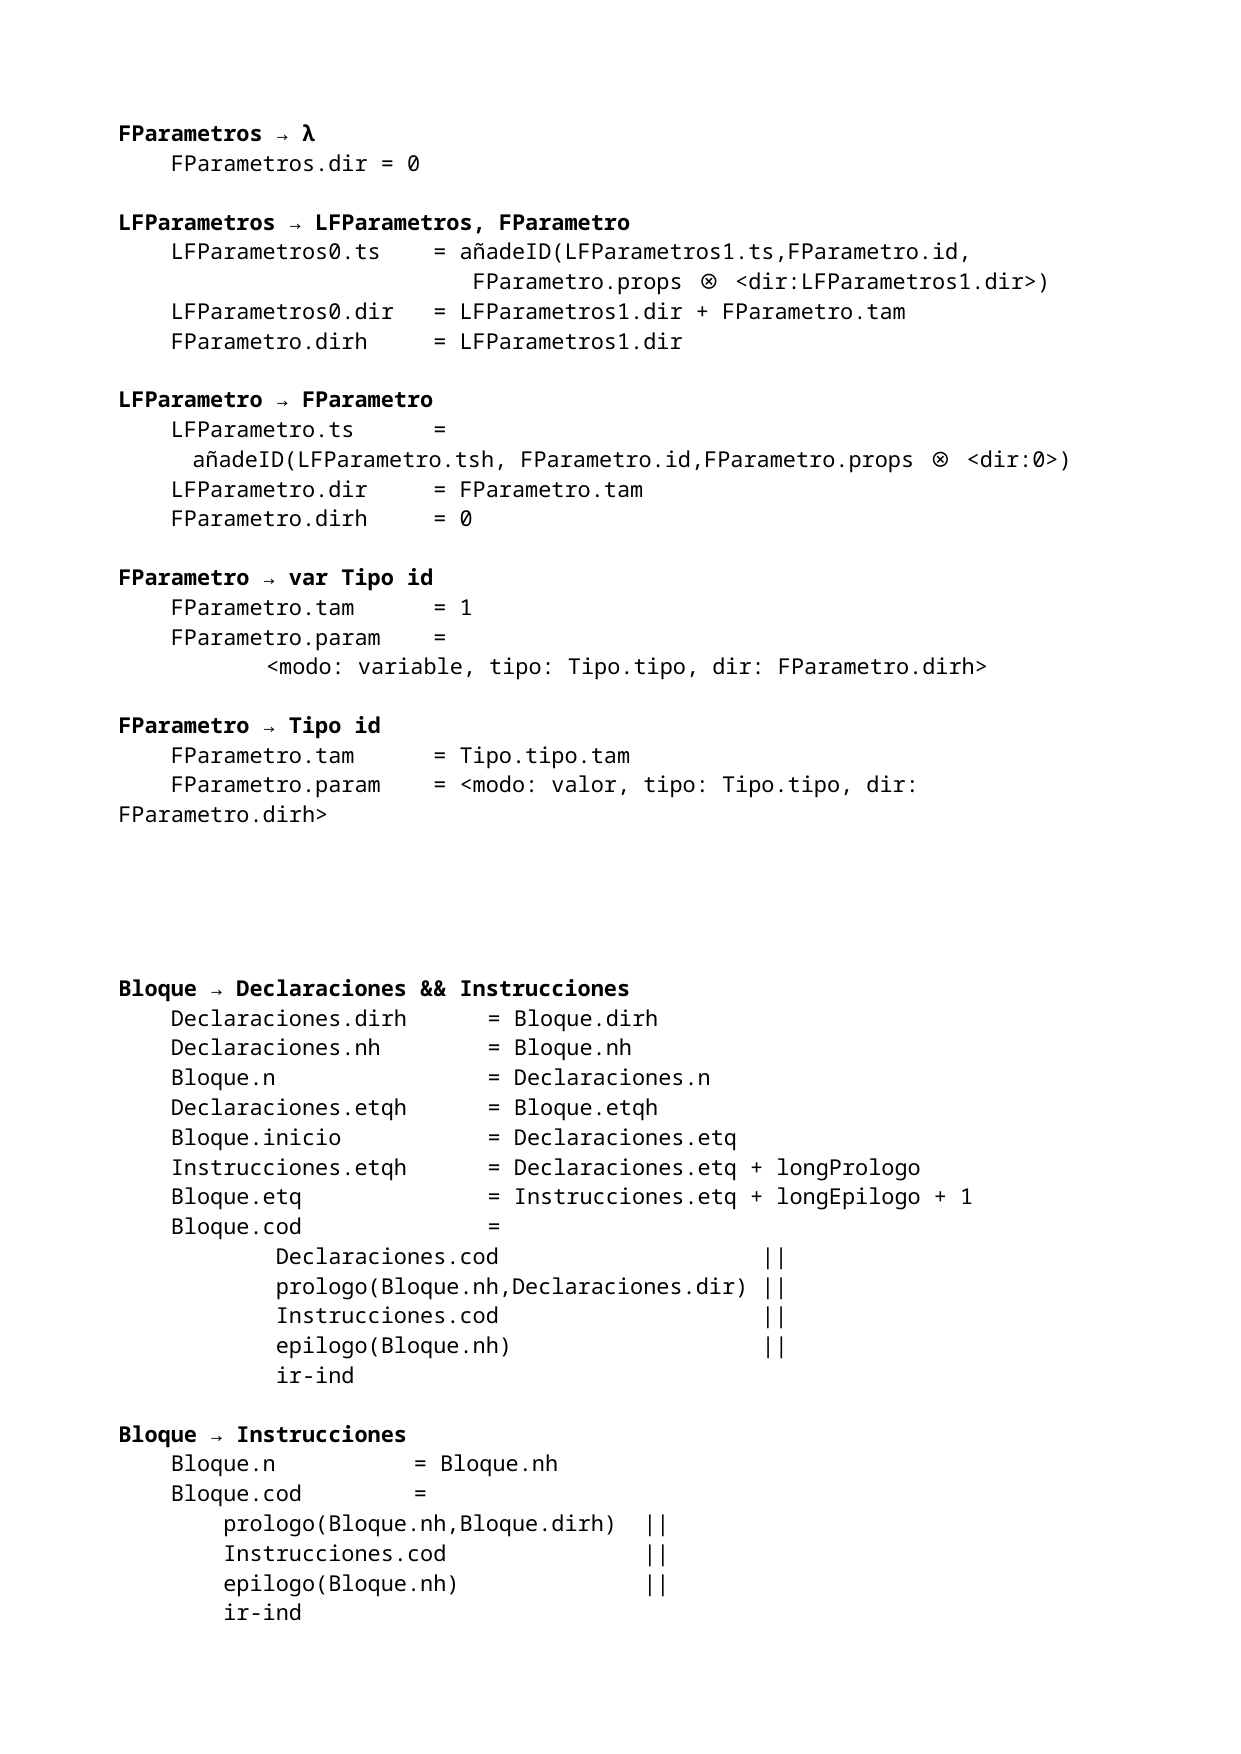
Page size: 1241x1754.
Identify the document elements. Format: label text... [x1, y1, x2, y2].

text ir-ind [118, 1597, 1122, 1627]
text LFParametros0.ts = añadeID(LFParametros1.ts,FParametro.id, [118, 236, 1122, 266]
text Bloque.cod = [118, 1211, 1122, 1241]
text FParametro.param = <modo: valor, tipo: Tipo.tipo, dir: FParametro.dirh> [118, 769, 1122, 829]
text Bloque.inicio = Declaraciones.etq [118, 1122, 1122, 1151]
text FParametro.param = [118, 621, 1122, 651]
text Bloque → Declaraciones && Instrucciones [118, 973, 1122, 1002]
text ir-ind [118, 1360, 1122, 1390]
text Declaraciones.cod || [118, 1241, 1122, 1271]
text Bloque.etq = Instrucciones.etq + longEpilogo + 1 [118, 1181, 1122, 1211]
text FParametro.dirh = LFParametros1.dir [118, 326, 1122, 355]
text FParametro.tam = 1 [118, 592, 1122, 621]
text Instrucciones.etqh = Declaraciones.etq + longPrologo [118, 1151, 1122, 1181]
text Bloque.cod = [118, 1478, 1122, 1508]
text LFParametros0.dir = LFParametros1.dir + FParametro.tam [118, 296, 1122, 326]
text FParametro → Tipo id [118, 710, 1122, 739]
text añadeID(LFParametro.tsh, FParametro.id,FParametro.props ⊗ <dir:0>) [118, 444, 1122, 473]
text FParametros.dir = 0 [118, 148, 1122, 178]
text Instrucciones.cod || [118, 1538, 1122, 1567]
text LFParametro.ts = [118, 414, 1122, 444]
text Bloque.n = Bloque.nh [118, 1448, 1122, 1478]
text <modo: variable, tipo: Tipo.tipo, dir: FParametro.dirh> [118, 651, 1122, 681]
text Declaraciones.nh = Bloque.nh [118, 1032, 1122, 1062]
text LFParametro → FParametro [118, 384, 1122, 414]
text Bloque → Instrucciones [118, 1418, 1122, 1448]
text Bloque.n = Declaraciones.n [118, 1062, 1122, 1092]
text FParametros → λ [118, 118, 1122, 148]
text epilogo(Bloque.nh) || [118, 1567, 1122, 1597]
text FParametro.dirh = 0 [118, 503, 1122, 533]
text Declaraciones.dirh = Bloque.dirh [118, 1002, 1122, 1032]
text LFParametro.dir = FParametro.tam [118, 473, 1122, 503]
text FParametro.tam = Tipo.tipo.tam [118, 739, 1122, 769]
text LFParametros → LFParametros, FParametro [118, 206, 1122, 236]
text prologo(Bloque.nh,Bloque.dirh) || [118, 1508, 1122, 1538]
text epilogo(Bloque.nh) || [118, 1330, 1122, 1360]
text prologo(Bloque.nh,Declaraciones.dir) || [118, 1271, 1122, 1300]
text Declaraciones.etqh = Bloque.etqh [118, 1092, 1122, 1122]
text FParametro.props ⊗ <dir:LFParametros1.dir>) [118, 266, 1122, 296]
text FParametro → var Tipo id [118, 562, 1122, 592]
text Instrucciones.cod || [118, 1300, 1122, 1330]
